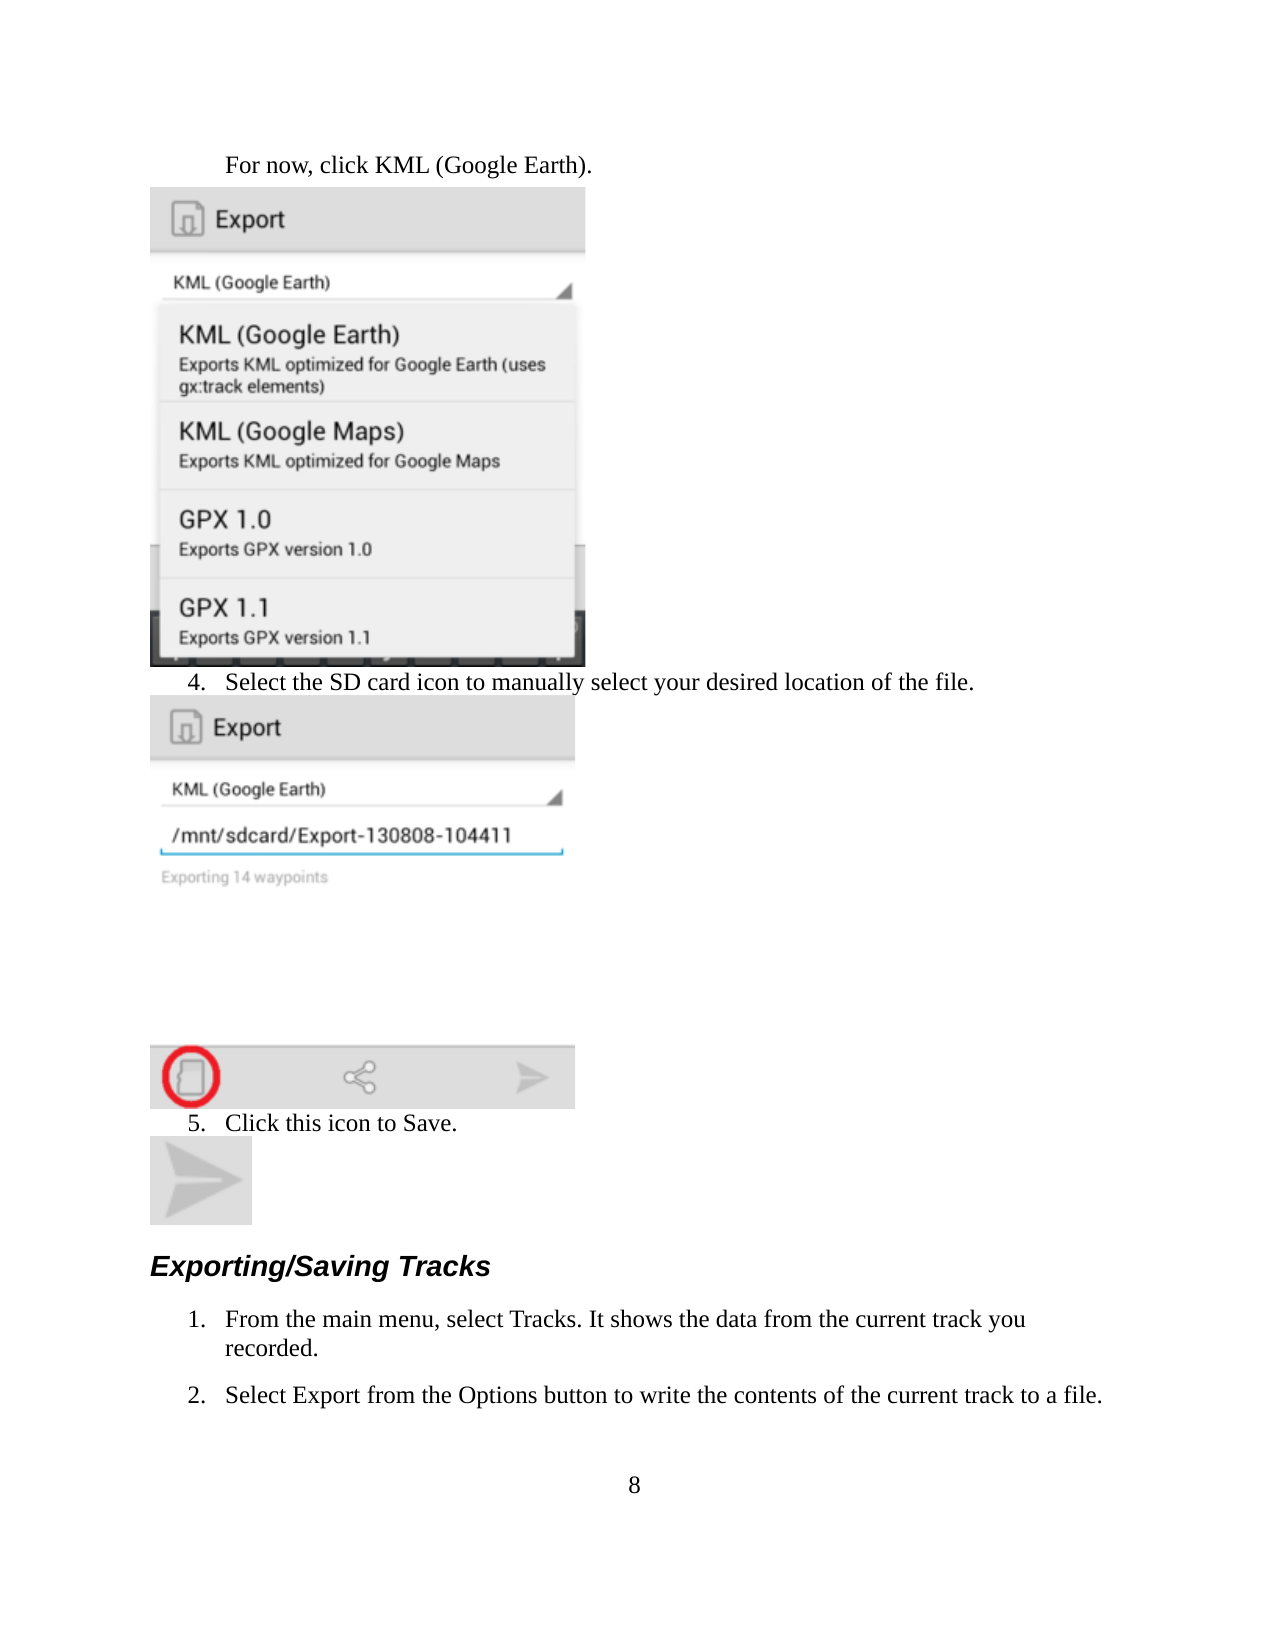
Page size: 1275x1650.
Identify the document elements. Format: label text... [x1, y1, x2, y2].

list For now, click KML (Google Earth). [187, 150, 1125, 179]
list Click this icon to Save. [187, 1108, 1125, 1137]
picture [150, 1136, 253, 1225]
picture [150, 187, 586, 667]
picture [150, 695, 575, 1109]
subtitle Exporting/Saving Tracks [150, 1249, 1125, 1283]
list Select the SD card icon to manually select your desired location of the file. [187, 667, 1125, 696]
list From the main menu, select Tracks. It shows the data from the current track you recorded. [187, 1304, 1125, 1362]
list Select Export from the Options button to write the contents of the current track to a file. [187, 1380, 1125, 1408]
